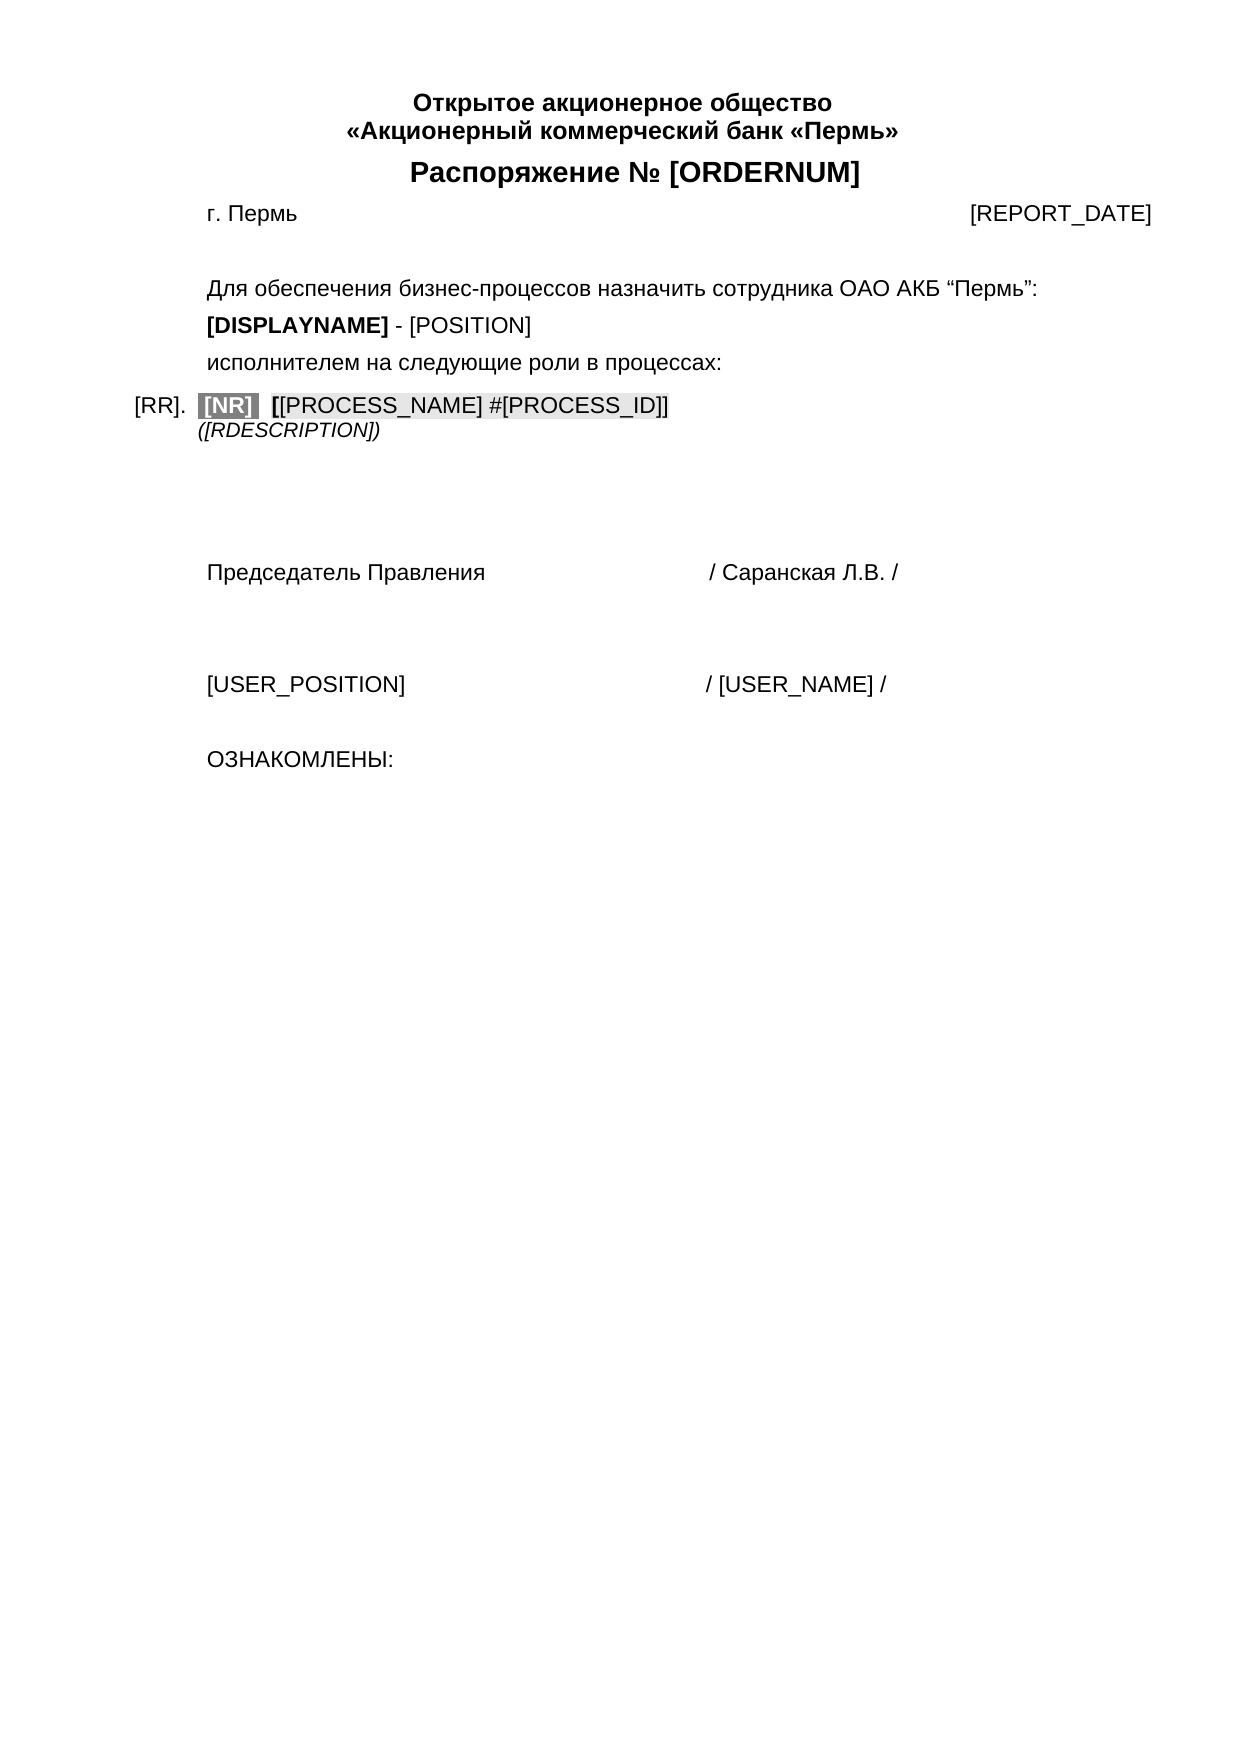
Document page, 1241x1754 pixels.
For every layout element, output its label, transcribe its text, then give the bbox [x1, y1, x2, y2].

table_header [1030, 89, 1152, 156]
table_header [NR] [[PROCESS_NAME] #[PROCESS_ID]] ([RDESCRIPTION]) [192, 388, 1152, 448]
text [USER_POSITION] / [USER_NAME] / [118, 672, 1152, 698]
table_header [REPORT_DATE] [463, 201, 1152, 238]
text Председатель Правления / Саранская Л.В. / [118, 560, 1152, 586]
table_header Открытое акционерное общество «Акционерный коммерческий банк «Пермь» [215, 89, 1030, 156]
subtitle Распоряжение № [ORDERNUM] [118, 156, 1152, 189]
table_header г. Пермь [118, 201, 462, 238]
text ОЗНАКОМЛЕНЫ: [118, 747, 1152, 773]
table_header [118, 89, 215, 156]
text Для обеспечения бизнес-процессов назначить сотрудника ОАО АКБ “Пермь”: [118, 275, 1152, 301]
table_header [RR]. [118, 388, 192, 448]
text исполнителем на следующие роли в процессах: [118, 350, 1152, 376]
text [DISPLAYNAME] - [POSITION] [118, 313, 1152, 338]
